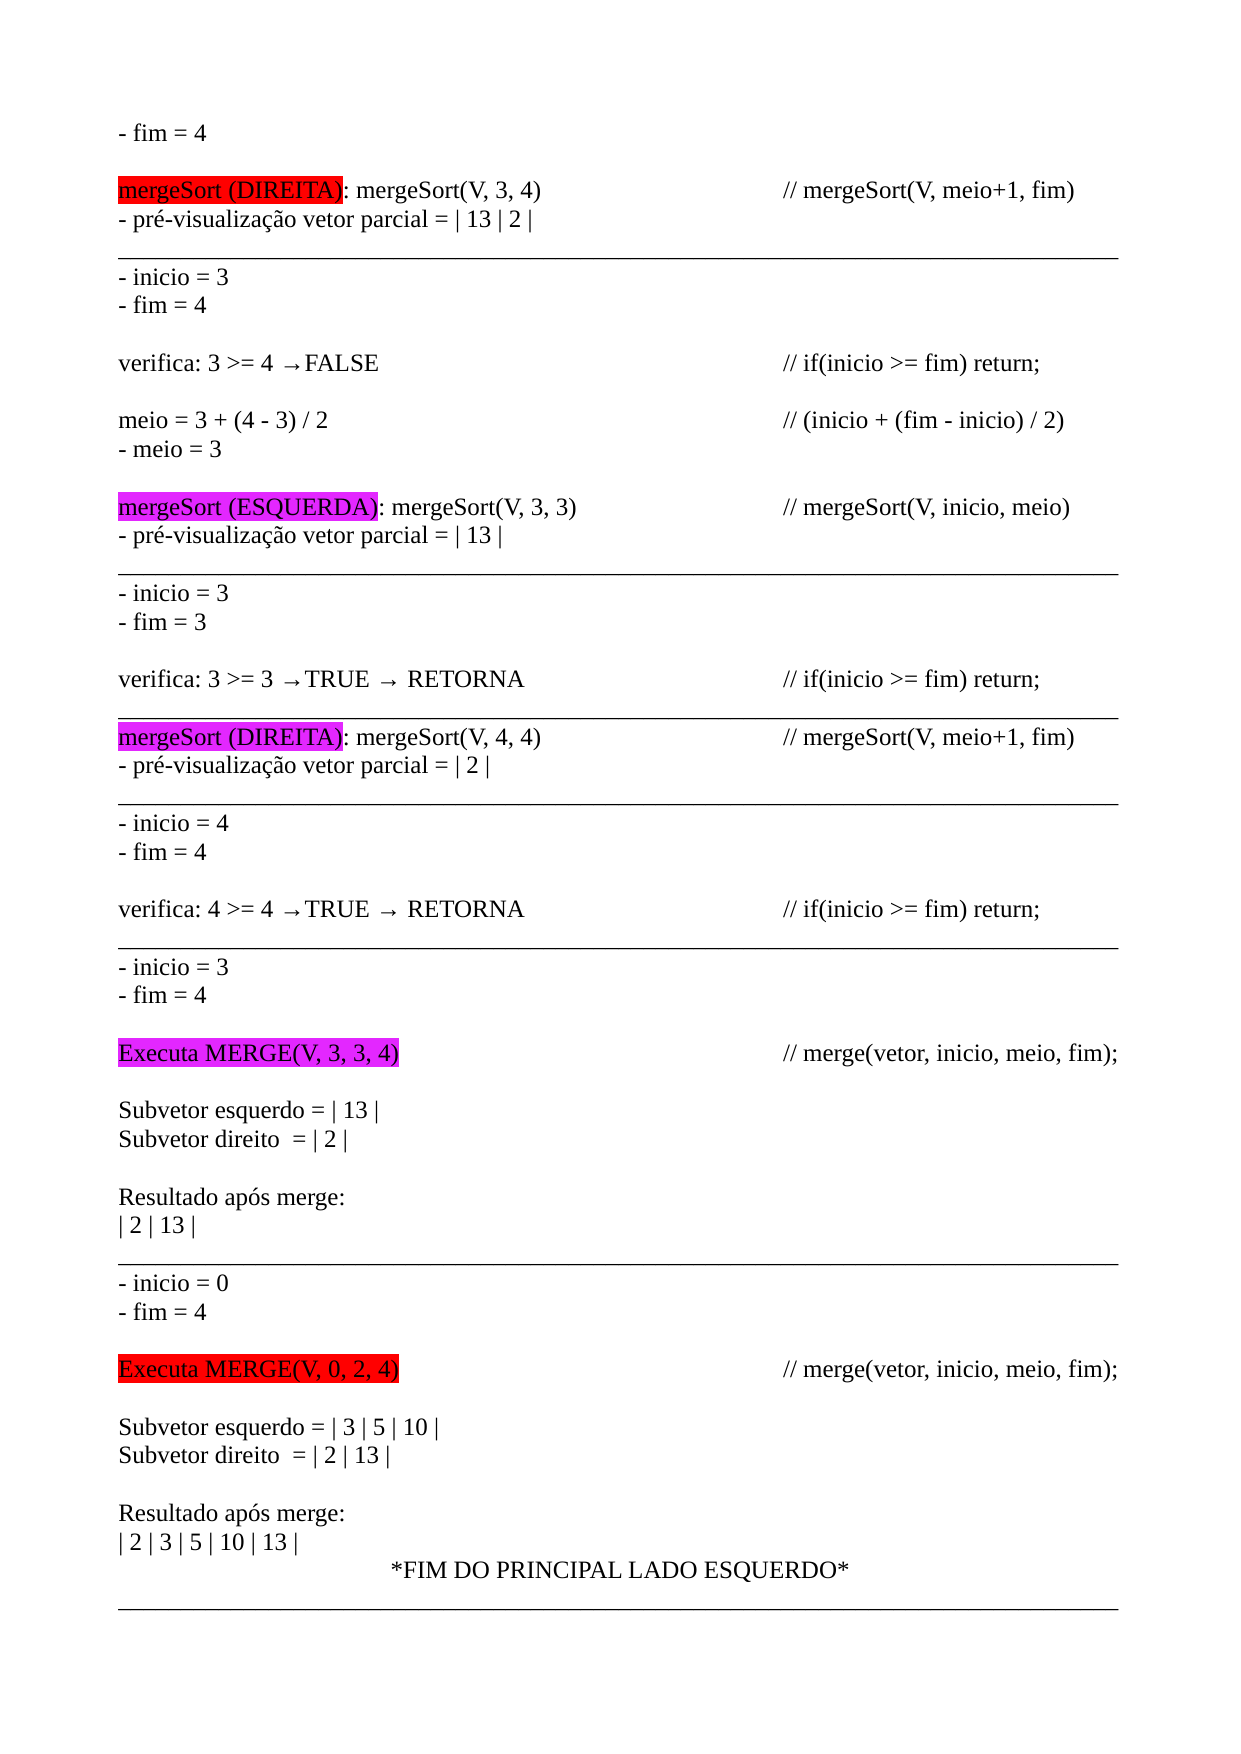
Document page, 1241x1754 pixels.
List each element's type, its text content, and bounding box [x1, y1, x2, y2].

text mergeSort (ESQUERDA): mergeSort(V, 3, 3) // mergeSort(V, inicio, meio) [118, 492, 1122, 521]
text meio = 3 + (4 - 3) / 2 // (inicio + (fim - inicio) / 2) [118, 406, 1122, 434]
text - inicio = 0 [118, 1268, 1122, 1297]
text ________________________________________________________________________________ [118, 233, 1122, 262]
text - fim = 4 [118, 118, 1122, 147]
text ________________________________________________________________________________ [118, 779, 1122, 808]
text - pré-visualização vetor parcial = | 13 | 2 | [118, 204, 1122, 233]
text ________________________________________________________________________________ [118, 1584, 1122, 1613]
text | 2 | 3 | 5 | 10 | 13 | [118, 1527, 1122, 1556]
text ________________________________________________________________________________ [118, 549, 1122, 578]
text ________________________________________________________________________________ [118, 923, 1122, 952]
text mergeSort (DIREITA): mergeSort(V, 3, 4) // mergeSort(V, meio+1, fim) [118, 176, 1122, 204]
text - inicio = 3 [118, 578, 1122, 607]
text - fim = 4 [118, 291, 1122, 319]
text mergeSort (DIREITA): mergeSort(V, 4, 4) // mergeSort(V, meio+1, fim) [118, 722, 1122, 751]
text - inicio = 3 [118, 262, 1122, 291]
text *FIM DO PRINCIPAL LADO ESQUERDO* [118, 1556, 1122, 1584]
text - fim = 4 [118, 1297, 1122, 1326]
text verifica: 3 >= 3 →TRUE → RETORNA // if(inicio >= fim) return; [118, 664, 1122, 693]
text - fim = 3 [118, 607, 1122, 636]
text Subvetor direito = | 2 | 13 | [118, 1441, 1122, 1469]
text - fim = 4 [118, 837, 1122, 866]
text ________________________________________________________________________________ [118, 693, 1122, 722]
text ________________________________________________________________________________ [118, 1239, 1122, 1268]
text verifica: 4 >= 4 →TRUE → RETORNA // if(inicio >= fim) return; [118, 894, 1122, 923]
text Subvetor esquerdo = | 3 | 5 | 10 | [118, 1412, 1122, 1441]
text - inicio = 3 [118, 952, 1122, 981]
text - pré-visualização vetor parcial = | 13 | [118, 521, 1122, 549]
text - fim = 4 [118, 981, 1122, 1009]
text verifica: 3 >= 4 →FALSE // if(inicio >= fim) return; [118, 348, 1122, 377]
text - inicio = 4 [118, 808, 1122, 837]
text Resultado após merge: [118, 1182, 1122, 1211]
text | 2 | 13 | [118, 1211, 1122, 1239]
text Subvetor direito = | 2 | [118, 1124, 1122, 1153]
text Resultado após merge: [118, 1498, 1122, 1527]
text Executa MERGE(V, 0, 2, 4) // merge(vetor, inicio, meio, fim); [118, 1354, 1122, 1383]
text - meio = 3 [118, 434, 1122, 463]
text Executa MERGE(V, 3, 3, 4) // merge(vetor, inicio, meio, fim); [118, 1038, 1122, 1067]
text - pré-visualização vetor parcial = | 2 | [118, 751, 1122, 779]
text Subvetor esquerdo = | 13 | [118, 1096, 1122, 1124]
